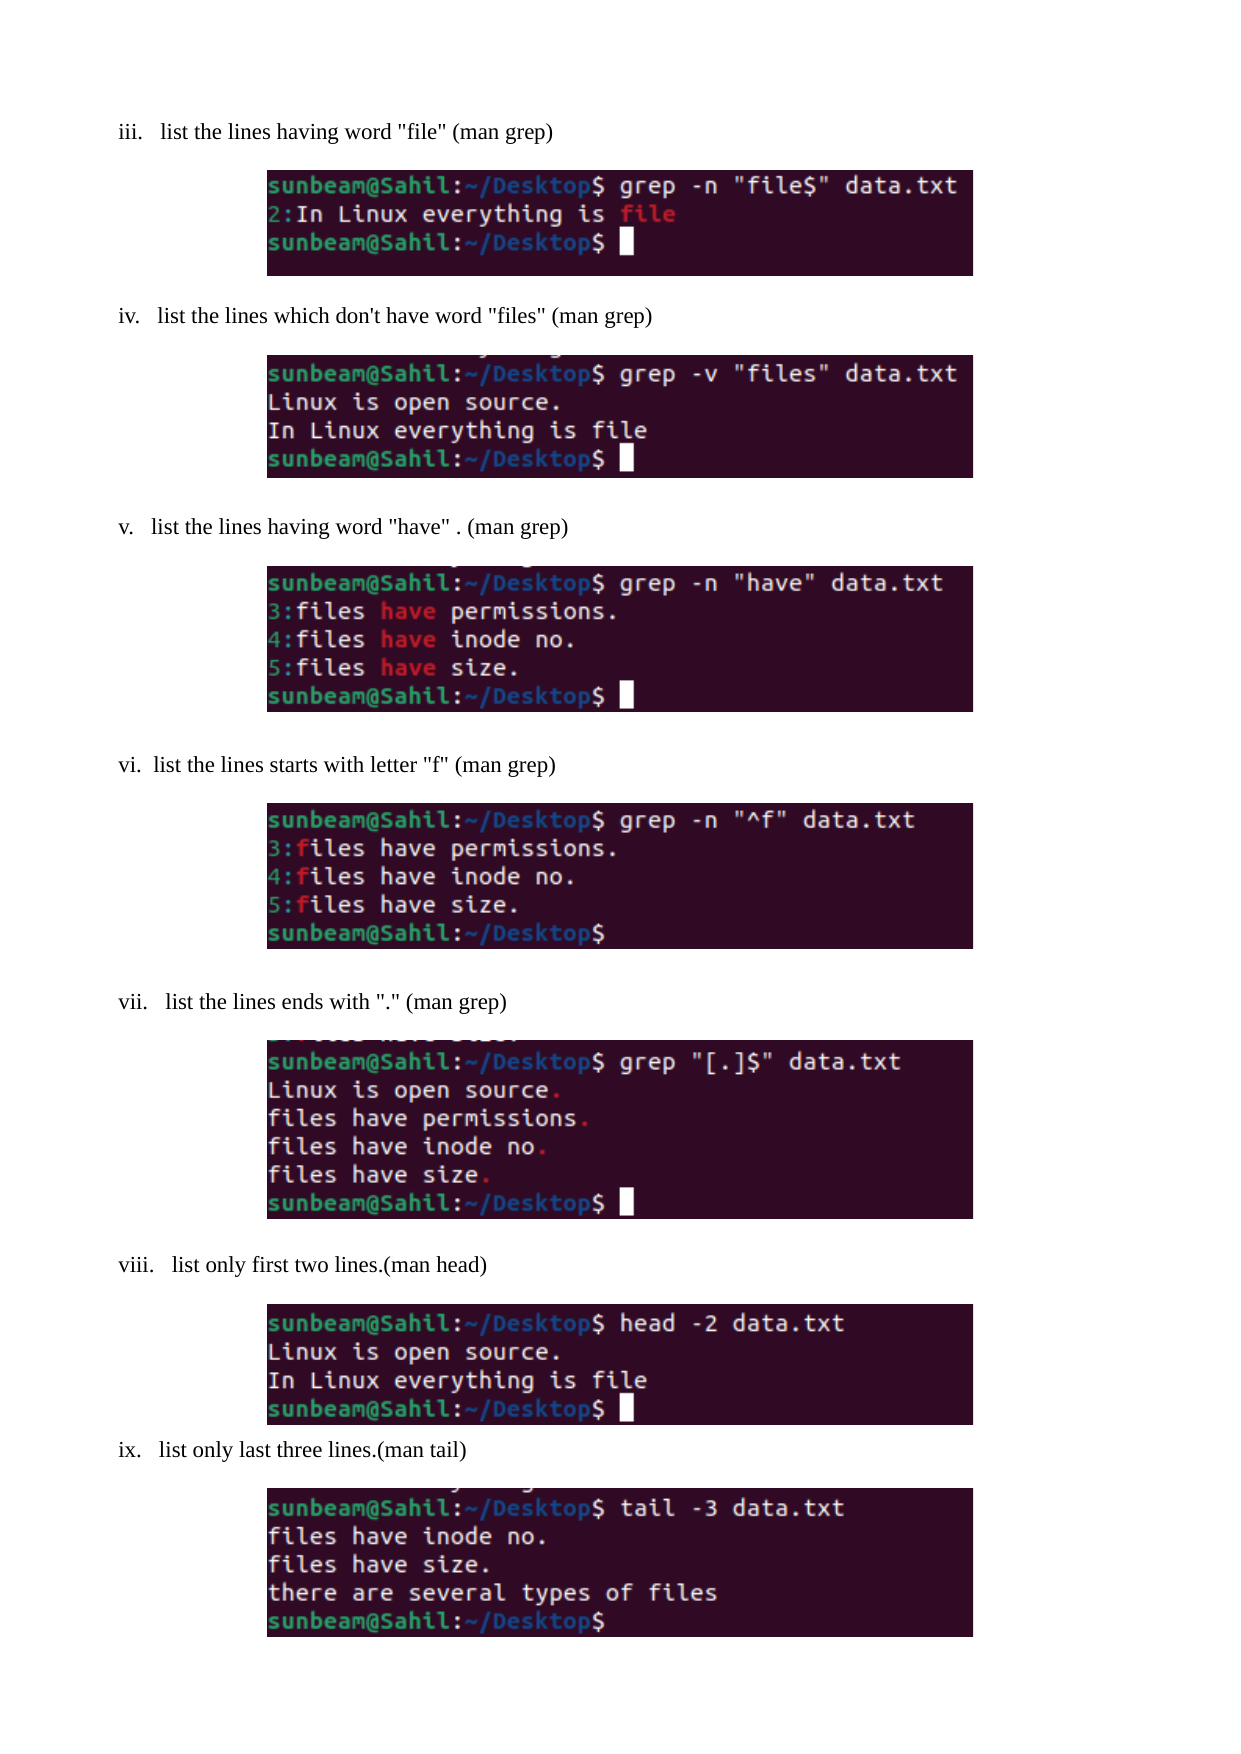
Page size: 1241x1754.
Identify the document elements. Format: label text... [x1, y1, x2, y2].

text vi. list the lines starts with letter "f" (man grep) [118, 751, 1122, 777]
text viii. list only first two lines.(man head) [118, 1251, 1122, 1278]
text iv. list the lines which don't have word "files" (man grep) [118, 303, 1122, 329]
text v. list the lines having word "have" . (man grep) [118, 513, 1122, 540]
picture [267, 1040, 974, 1219]
picture [267, 803, 974, 949]
text iii. list the lines having word "file" (man grep) [118, 118, 1122, 144]
text vii. list the lines ends with "." (man grep) [118, 988, 1122, 1014]
picture [267, 170, 974, 276]
picture [267, 1488, 974, 1637]
picture [267, 355, 974, 478]
text ix. list only last three lines.(man tail) [118, 1436, 1122, 1462]
picture [267, 1304, 974, 1425]
picture [267, 566, 974, 712]
